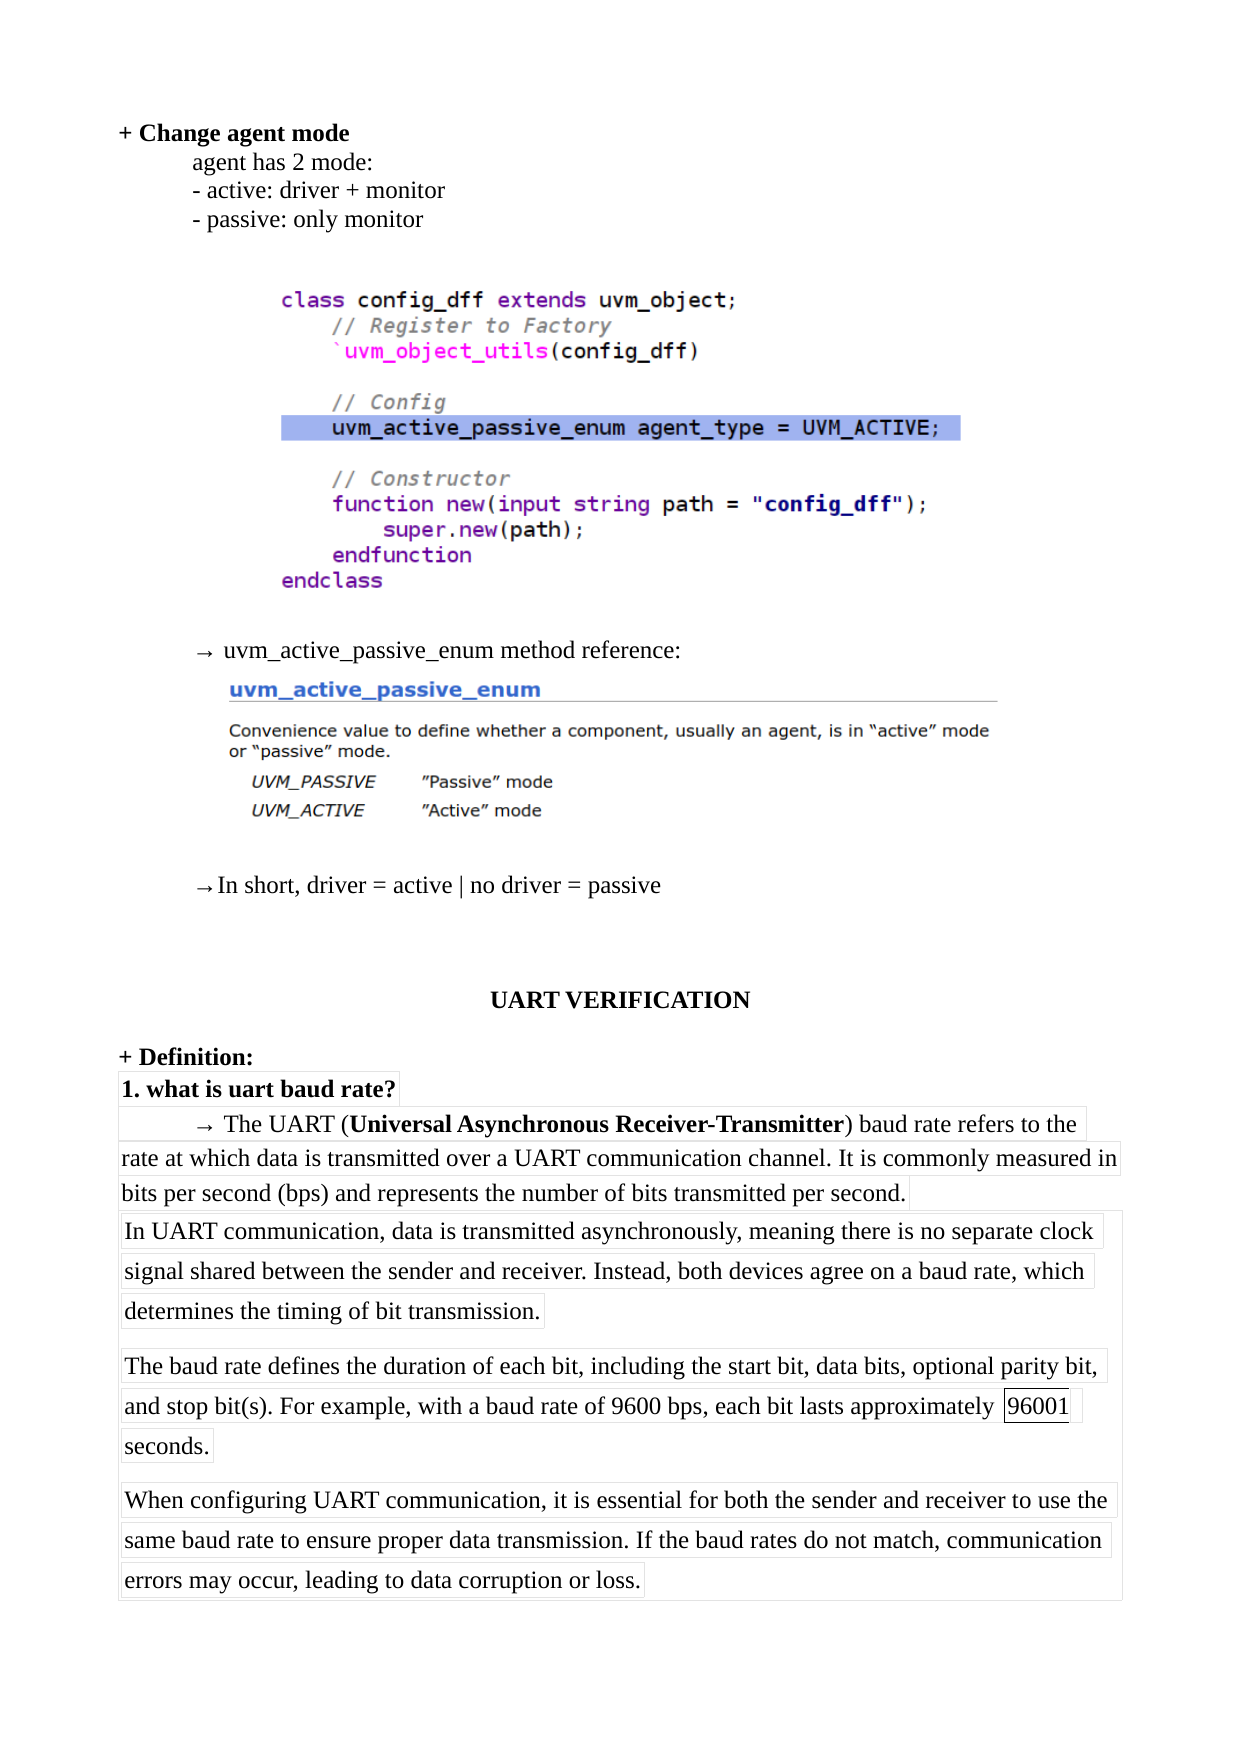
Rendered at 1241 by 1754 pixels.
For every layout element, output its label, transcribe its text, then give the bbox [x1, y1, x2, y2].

text When configuring UART communication, it is essential for both the sender and receiver to use the same baud rate to ensure proper data transmission. If the baud rates do not match, communication errors may occur, leading to data corruption or loss. [119, 1479, 1122, 1600]
text →In short, driver = active | no driver = passive [118, 870, 1122, 927]
text 1. what is uart baud rate? [119, 1072, 399, 1106]
text - passive: only monitor [118, 204, 1122, 233]
text In UART communication, data is transmitted asynchronously, meaning there is no separate clock signal shared between the sender and receiver. Instead, both devices agree on a baud rate, which determines the timing of bit transmission. [119, 1211, 1122, 1328]
text + Change agent mode [118, 118, 1122, 147]
picture [279, 261, 961, 596]
text agent has 2 mode: [118, 147, 1122, 176]
picture [222, 664, 1018, 841]
text → The UART (Universal Asynchronous Receiver-Transmitter) baud rate refers to the rate at which data is transmitted over a UART communication channel. It is commonly measured in bits per second (bps) and represents the number of bits transmitted per second. [119, 1176, 909, 1210]
text → The UART (Universal Asynchronous Receiver-Transmitter) baud rate refers to the rate at which data is transmitted over a UART communication channel. It is commonly measured in bits per second (bps) and represents the number of bits transmitted per second. [119, 1107, 1086, 1140]
text → The UART (Universal Asynchronous Receiver-Transmitter) baud rate refers to the rate at which data is transmitted over a UART communication channel. It is commonly measured in bits per second (bps) and represents the number of bits transmitted per second. [119, 1142, 1120, 1175]
text The baud rate defines the duration of each bit, including the start bit, data bits, optional parity bit, and stop bit(s). For example, with a baud rate of 9600 bps, each bit lasts approximately 96001​ seconds. [119, 1345, 1122, 1462]
text → uvm_active_passive_enum method reference: [118, 636, 1122, 664]
text UART VERIFICATION [118, 985, 1122, 1013]
text - active: driver + monitor [118, 176, 1122, 204]
text + Definition: [118, 1042, 1122, 1071]
text [400, 1071, 1122, 1106]
text → The UART (Universal Asynchronous Receiver-Transmitter) baud rate refers to the rate at which data is transmitted over a UART communication channel. It is commonly measured in bits per second (bps) and represents the number of bits transmitted per second. [910, 1106, 1122, 1210]
